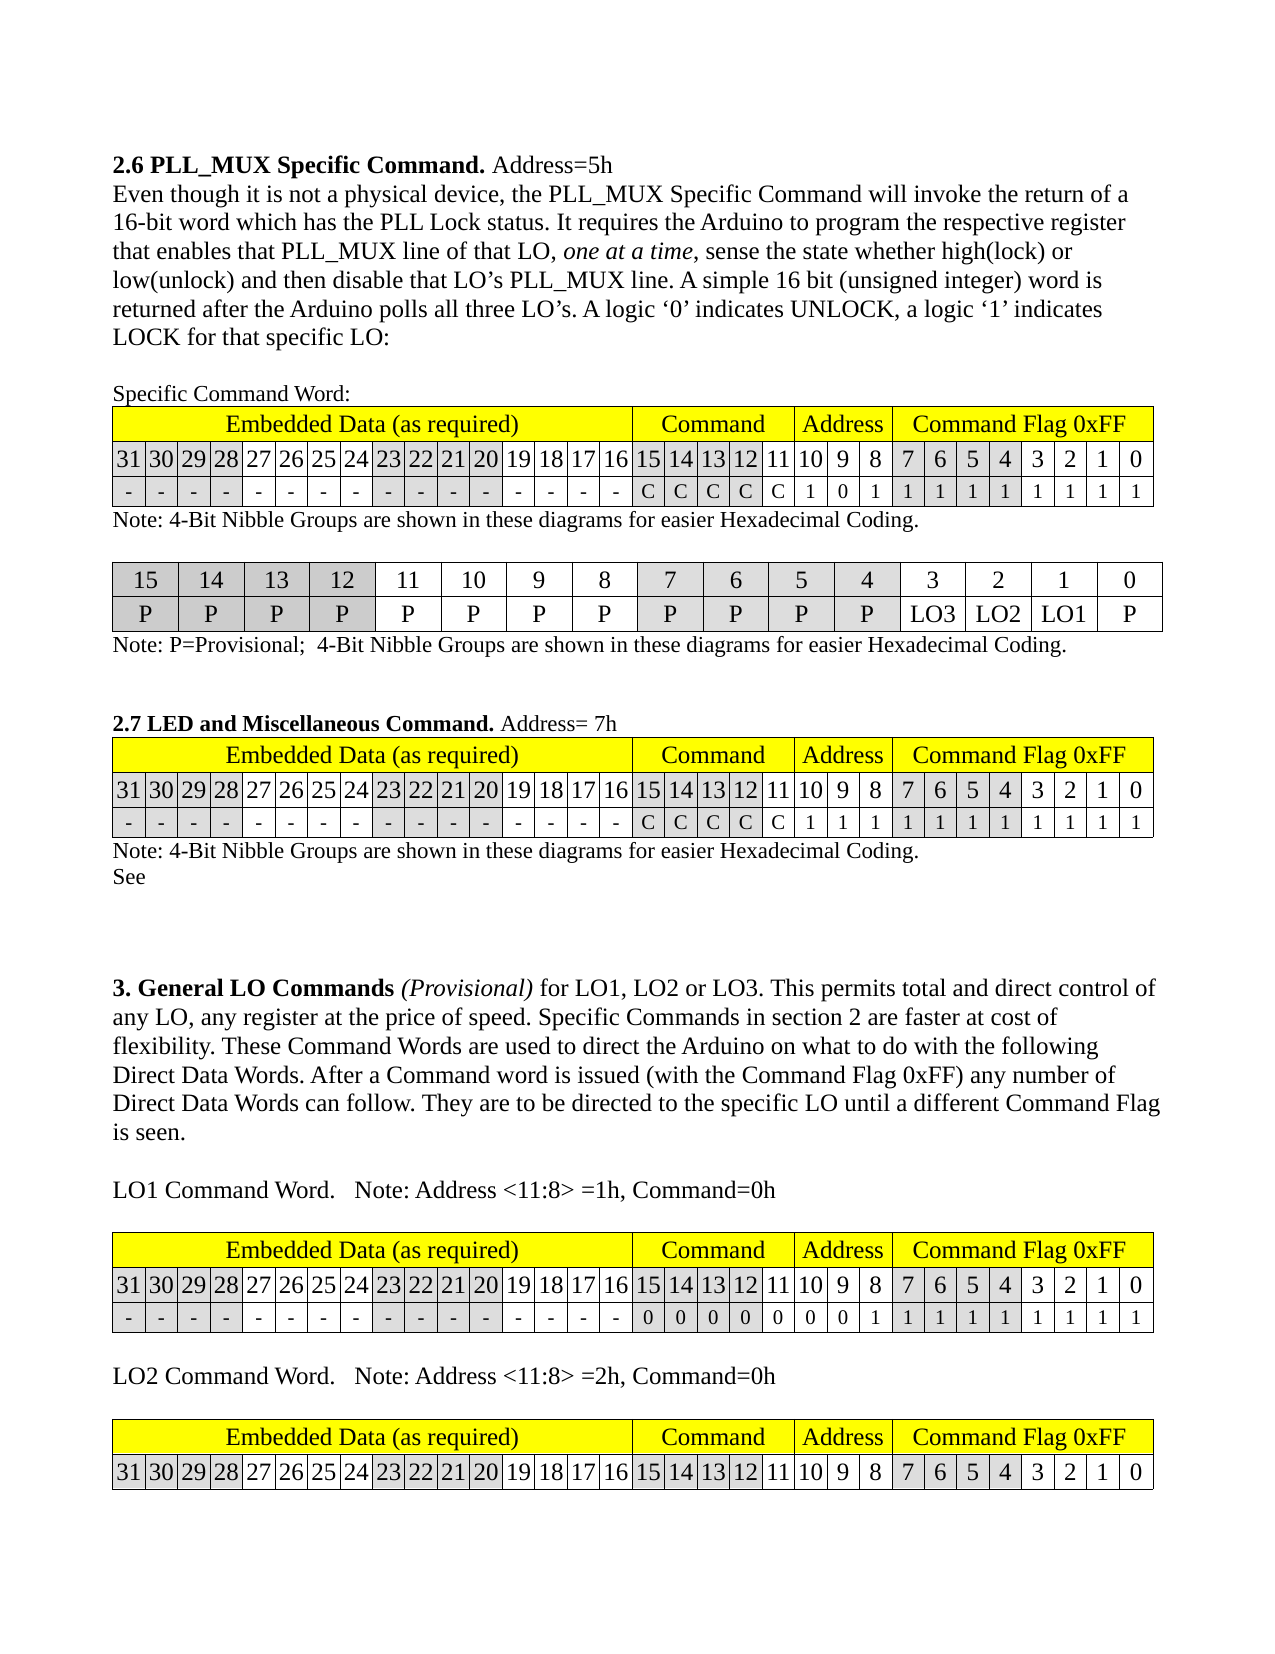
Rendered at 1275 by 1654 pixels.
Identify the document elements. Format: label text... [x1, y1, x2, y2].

table_header 15 [633, 1268, 664, 1302]
table_cell P [1098, 597, 1162, 631]
table_header 28 [211, 773, 242, 807]
table_header 26 [276, 773, 307, 807]
table_header 3 [901, 563, 965, 596]
table_header 18 [535, 1455, 567, 1488]
table_header 12 [730, 773, 762, 807]
table_cell 1 [893, 1303, 924, 1332]
table_cell 1 [925, 808, 956, 837]
table_cell C [633, 808, 664, 837]
table_cell 1 [795, 477, 827, 506]
table_header 2 [966, 563, 1031, 596]
table_header 1 [1087, 773, 1119, 807]
table_header 2 [1055, 1455, 1086, 1488]
table_header 25 [308, 1268, 340, 1302]
table_header 19 [503, 1455, 534, 1488]
table_header 5 [957, 773, 989, 807]
table_cell P [769, 597, 834, 631]
table_header 0 [1098, 563, 1162, 596]
table_cell P [638, 597, 703, 631]
table_cell P [442, 597, 506, 631]
table_cell - [113, 808, 145, 837]
table_header 27 [243, 1455, 275, 1488]
table_header 13 [698, 773, 729, 807]
table_header 27 [243, 442, 275, 476]
table_cell 1 [893, 808, 924, 837]
table_header 16 [600, 442, 632, 476]
table_cell - [113, 477, 145, 506]
table_cell - [470, 808, 502, 837]
table_header Address [795, 1233, 892, 1267]
table_header 23 [373, 1455, 404, 1488]
table_cell - [405, 1303, 437, 1332]
table_cell 1 [828, 808, 859, 837]
table_cell - [470, 1303, 502, 1332]
table_header 11 [763, 1268, 794, 1302]
table_header 25 [308, 773, 340, 807]
table_cell 1 [957, 1303, 989, 1332]
text Note: 4-Bit Nibble Groups are shown in these diagrams for easier Hexadecimal Coding. [112, 506, 1162, 533]
table_cell LO3 [901, 597, 965, 631]
table_header Command [633, 407, 794, 441]
table_header 5 [957, 1268, 989, 1302]
text 3. General LO Commands (Provisional) for LO1, LO2 or LO3. This permits total and direct control of any LO, any register at the price of speed. Specific Commands in section 2 are faster at cost of flexibility. These Command Words are used to direct the Arduino on what to do with the following Direct Data Words. After a Command word is issued (with the Command Flag 0xFF) any number of Direct Data Words can follow. They are to be directed to the specific LO until a different Command Flag is seen. [112, 973, 1162, 1146]
text Note: 4-Bit Nibble Groups are shown in these diagrams for easier Hexadecimal Coding. [112, 837, 1162, 863]
table_header 28 [211, 1268, 242, 1302]
table_header 3 [1022, 773, 1054, 807]
table_cell 1 [1087, 1303, 1119, 1332]
table_header 5 [769, 563, 834, 596]
table_cell 0 [665, 1303, 697, 1332]
table_cell 1 [1055, 477, 1086, 506]
table_cell 1 [1087, 808, 1119, 837]
table_header 29 [178, 1268, 210, 1302]
table_cell 0 [730, 1303, 762, 1332]
table_header 14 [665, 442, 697, 476]
table_header 14 [665, 1455, 697, 1488]
table_header 5 [957, 1455, 989, 1488]
table_header 0 [1120, 1455, 1153, 1488]
table_header 27 [243, 773, 275, 807]
table_header 30 [146, 442, 177, 476]
table_cell C [730, 477, 762, 506]
table_cell - [438, 1303, 469, 1332]
table_header 29 [178, 1455, 210, 1488]
table_cell - [146, 477, 177, 506]
table_header Command [633, 738, 794, 772]
table_cell - [211, 808, 242, 837]
table_header 6 [925, 1268, 956, 1302]
table_header 14 [665, 1268, 697, 1302]
table_header Embedded Data (as required) [113, 407, 632, 441]
table_cell - [178, 1303, 210, 1332]
table_header 4 [990, 1268, 1021, 1302]
table_header 15 [633, 1455, 664, 1488]
table_cell - [308, 477, 340, 506]
table_cell - [243, 1303, 275, 1332]
table_header 21 [438, 1455, 469, 1488]
table_cell - [503, 477, 534, 506]
table_header Command [633, 1420, 794, 1453]
table_header 28 [211, 1455, 242, 1488]
table_header 14 [179, 563, 244, 596]
table_cell LO2 [966, 597, 1031, 631]
table_header 10 [795, 773, 827, 807]
table_header 10 [795, 1455, 827, 1488]
table_header 10 [795, 1268, 827, 1302]
table_cell - [438, 477, 469, 506]
table_header 13 [698, 442, 729, 476]
table_cell - [373, 477, 404, 506]
table_cell C [665, 477, 697, 506]
table_header 10 [442, 563, 506, 596]
table_header 19 [503, 1268, 534, 1302]
table_cell - [276, 477, 307, 506]
table_header 31 [113, 773, 145, 807]
table_header 8 [860, 1268, 892, 1302]
table_header 21 [438, 442, 469, 476]
table_header 1 [1032, 563, 1097, 596]
table_header 19 [503, 773, 534, 807]
table_header 17 [568, 1268, 599, 1302]
table_header Command Flag 0xFF [893, 738, 1153, 772]
table_header 2 [1055, 442, 1086, 476]
table_header 23 [373, 1268, 404, 1302]
table_header 11 [763, 773, 794, 807]
table_header 22 [405, 1455, 437, 1488]
text See [112, 863, 1162, 890]
table_header 29 [178, 442, 210, 476]
table_cell - [211, 477, 242, 506]
table_header Command [633, 1233, 794, 1267]
table_cell 1 [957, 477, 989, 506]
table_header 27 [243, 1268, 275, 1302]
table_cell - [341, 477, 372, 506]
table_cell 0 [828, 477, 859, 506]
table_header 0 [1120, 773, 1153, 807]
table_header 23 [373, 442, 404, 476]
table_header 13 [698, 1268, 729, 1302]
table_header 1 [1087, 1455, 1119, 1488]
table_cell - [308, 808, 340, 837]
table_cell 0 [828, 1303, 859, 1332]
table_header Address [795, 407, 892, 441]
table_header 16 [600, 773, 632, 807]
table_header 0 [1120, 442, 1153, 476]
table_header 0 [1120, 1268, 1153, 1302]
table_cell - [113, 1303, 145, 1332]
table_cell - [276, 1303, 307, 1332]
table_header 24 [341, 1455, 372, 1488]
table_header 17 [568, 1455, 599, 1488]
table_header 20 [470, 1268, 502, 1302]
table_header 22 [405, 773, 437, 807]
table_header 21 [438, 773, 469, 807]
table_cell - [600, 1303, 632, 1332]
table_cell P [704, 597, 768, 631]
table_cell 1 [1055, 1303, 1086, 1332]
table_cell C [730, 808, 762, 837]
table_header 9 [828, 1268, 859, 1302]
table_header 6 [704, 563, 768, 596]
table_header 20 [470, 442, 502, 476]
table_cell P [376, 597, 441, 631]
table_header 1 [1087, 1268, 1119, 1302]
table_header 4 [835, 563, 900, 596]
table_header 6 [925, 773, 956, 807]
table_header 7 [893, 1268, 924, 1302]
table_cell 1 [990, 477, 1021, 506]
table_header 20 [470, 773, 502, 807]
table_cell P [310, 597, 375, 631]
table_header 7 [893, 442, 924, 476]
table_cell 1 [925, 1303, 956, 1332]
table_header 9 [828, 773, 859, 807]
table_header 11 [376, 563, 441, 596]
table_header 30 [146, 1455, 177, 1488]
table_header 31 [113, 442, 145, 476]
table_cell - [503, 808, 534, 837]
table_header 9 [828, 442, 859, 476]
table_header 15 [113, 563, 178, 596]
table_header 15 [633, 773, 664, 807]
table_cell - [243, 808, 275, 837]
table_cell 1 [990, 808, 1021, 837]
table_header 2 [1055, 773, 1086, 807]
table_header 24 [341, 442, 372, 476]
table_cell - [243, 477, 275, 506]
table_header 12 [310, 563, 375, 596]
table_cell - [503, 1303, 534, 1332]
table_cell 1 [860, 808, 892, 837]
table_header 8 [573, 563, 637, 596]
table_header 18 [535, 442, 567, 476]
table_header 17 [568, 773, 599, 807]
table_header 21 [438, 1268, 469, 1302]
table_header 16 [600, 1268, 632, 1302]
text LO2 Command Word. Note: Address <11:8> =2h, Command=0h [112, 1361, 1162, 1390]
table_header 8 [860, 442, 892, 476]
table_cell P [113, 597, 178, 631]
table_header 7 [893, 773, 924, 807]
table_cell - [405, 477, 437, 506]
table_cell 1 [1087, 477, 1119, 506]
table_cell - [535, 1303, 567, 1332]
table_header 15 [633, 442, 664, 476]
table_header 10 [795, 442, 827, 476]
table_cell 1 [1120, 808, 1153, 837]
table_header 1 [1087, 442, 1119, 476]
table_cell - [178, 808, 210, 837]
table_cell C [698, 808, 729, 837]
table_cell - [211, 1303, 242, 1332]
table_header 6 [925, 442, 956, 476]
table_cell C [665, 808, 697, 837]
table_cell 1 [1022, 808, 1054, 837]
table_header 25 [308, 1455, 340, 1488]
table_header 5 [957, 442, 989, 476]
table_cell - [600, 808, 632, 837]
table_header 18 [535, 1268, 567, 1302]
table_cell C [698, 477, 729, 506]
text Even though it is not a physical device, the PLL_MUX Specific Command will invoke the return of a 16-bit word which has the PLL Lock status. It requires the Arduino to program the respective register that enables that PLL_MUX line of that LO, one at a time, sense the state whether high(lock) or low(unlock) and then disable that LO’s PLL_MUX line. A simple 16 bit (unsigned integer) word is returned after the Arduino polls all three LO’s. A logic ‘0’ indicates UNLOCK, a logic ‘1’ indicates LOCK for that specific LO: [112, 179, 1162, 351]
table_header Address [795, 1420, 892, 1453]
table_cell P [835, 597, 900, 631]
table_cell - [535, 808, 567, 837]
table_cell 1 [957, 808, 989, 837]
table_cell 1 [893, 477, 924, 506]
table_cell 1 [1022, 1303, 1054, 1332]
table_cell - [308, 1303, 340, 1332]
table_header 2 [1055, 1268, 1086, 1302]
table_header 20 [470, 1455, 502, 1488]
table_header 31 [113, 1455, 145, 1488]
table_header Embedded Data (as required) [113, 738, 632, 772]
table_header 24 [341, 1268, 372, 1302]
table_header 19 [503, 442, 534, 476]
table_cell 1 [1120, 477, 1153, 506]
table_cell 0 [763, 1303, 794, 1332]
table_cell C [763, 477, 794, 506]
table_header Address [795, 738, 892, 772]
table_header 8 [860, 773, 892, 807]
table_cell - [276, 808, 307, 837]
table_header 7 [638, 563, 703, 596]
table_header 3 [1022, 1455, 1054, 1488]
table_header 12 [730, 1268, 762, 1302]
text Specific Command Word: [112, 380, 1162, 406]
table_header 22 [405, 1268, 437, 1302]
text 2.7 LED and Miscellaneous Command. Address= 7h [112, 711, 1162, 737]
table_header 28 [211, 442, 242, 476]
table_header 4 [990, 442, 1021, 476]
table_cell 1 [990, 1303, 1021, 1332]
table_cell P [245, 597, 309, 631]
table_header 26 [276, 442, 307, 476]
table_header 6 [925, 1455, 956, 1488]
table_header 26 [276, 1455, 307, 1488]
table_cell - [373, 1303, 404, 1332]
table_header Command Flag 0xFF [893, 1420, 1153, 1453]
table_cell C [633, 477, 664, 506]
table_cell - [535, 477, 567, 506]
table_cell P [507, 597, 572, 631]
table_cell 1 [1120, 1303, 1153, 1332]
table_cell LO1 [1032, 597, 1097, 631]
table_header Command Flag 0xFF [893, 407, 1153, 441]
table_header 3 [1022, 1268, 1054, 1302]
table_cell - [568, 477, 599, 506]
table_header 29 [178, 773, 210, 807]
table_cell - [341, 808, 372, 837]
text Note: P=Provisional; 4-Bit Nibble Groups are shown in these diagrams for easier Hexadecimal Coding. [112, 632, 1162, 658]
table_cell C [763, 808, 794, 837]
table_header Embedded Data (as required) [113, 1420, 632, 1453]
table_cell 0 [795, 1303, 827, 1332]
table_header 7 [893, 1455, 924, 1488]
table_cell 1 [1022, 477, 1054, 506]
table_header 25 [308, 442, 340, 476]
table_cell P [179, 597, 244, 631]
table_cell 1 [860, 477, 892, 506]
table_header 31 [113, 1268, 145, 1302]
table_cell 1 [925, 477, 956, 506]
table_cell - [146, 1303, 177, 1332]
table_header 12 [730, 442, 762, 476]
table_header 4 [990, 773, 1021, 807]
table_header 23 [373, 773, 404, 807]
text LO1 Command Word. Note: Address <11:8> =1h, Command=0h [112, 1175, 1162, 1203]
table_cell 1 [1055, 808, 1086, 837]
table_header 18 [535, 773, 567, 807]
table_header 9 [828, 1455, 859, 1488]
table_header 3 [1022, 442, 1054, 476]
table_cell 0 [698, 1303, 729, 1332]
table_header 30 [146, 1268, 177, 1302]
table_header 12 [730, 1455, 762, 1488]
table_header 22 [405, 442, 437, 476]
table_cell - [178, 477, 210, 506]
table_header Embedded Data (as required) [113, 1233, 632, 1267]
table_cell P [573, 597, 637, 631]
table_header 24 [341, 773, 372, 807]
table_header 16 [600, 1455, 632, 1488]
table_header 26 [276, 1268, 307, 1302]
table_cell 1 [795, 808, 827, 837]
table_cell - [600, 477, 632, 506]
table_cell - [470, 477, 502, 506]
table_header Command Flag 0xFF [893, 1233, 1153, 1267]
table_cell - [146, 808, 177, 837]
text 2.6 PLL_MUX Specific Command. Address=5h [112, 150, 1162, 179]
table_cell - [373, 808, 404, 837]
table_cell 0 [633, 1303, 664, 1332]
table_cell - [341, 1303, 372, 1332]
table_cell 1 [860, 1303, 892, 1332]
table_cell - [438, 808, 469, 837]
table_header 4 [990, 1455, 1021, 1488]
table_header 13 [245, 563, 309, 596]
table_header 9 [507, 563, 572, 596]
table_header 8 [860, 1455, 892, 1488]
table_header 14 [665, 773, 697, 807]
table_header 11 [763, 1455, 794, 1488]
table_header 30 [146, 773, 177, 807]
table_header 17 [568, 442, 599, 476]
table_cell - [568, 808, 599, 837]
table_cell - [405, 808, 437, 837]
table_header 13 [698, 1455, 729, 1488]
table_cell - [568, 1303, 599, 1332]
table_header 11 [763, 442, 794, 476]
